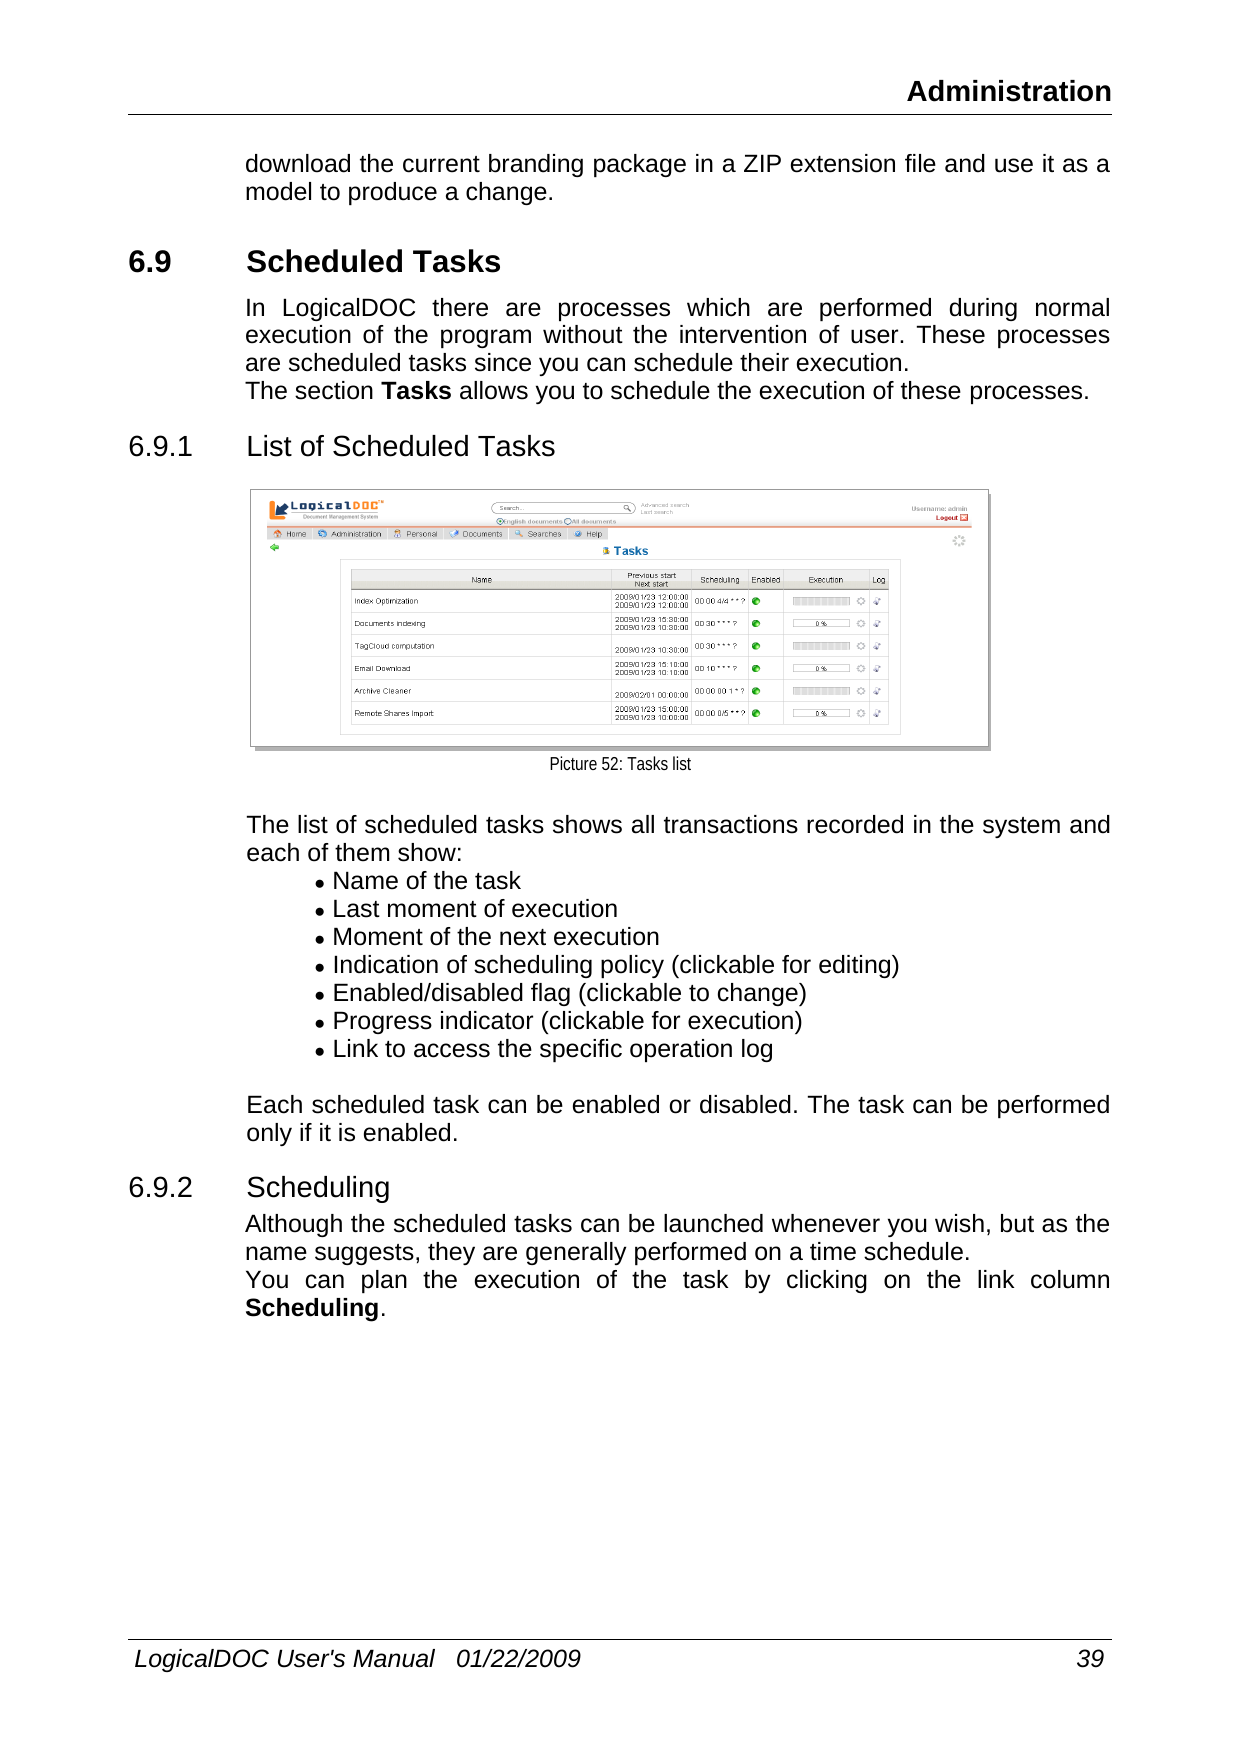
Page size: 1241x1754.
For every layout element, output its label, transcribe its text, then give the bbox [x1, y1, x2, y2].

subtitle Scheduled Tasks [128, 244, 1112, 278]
subtitle Scheduling [128, 1171, 1112, 1204]
subtitle List of Scheduled Tasks [128, 430, 1112, 463]
picture [267, 498, 972, 738]
text Each scheduled task can be enabled or disabled. The task can be performed only if it is enabled. [246, 1091, 1112, 1146]
text The list of scheduled tasks shows all transactions recorded in the system and each of them show: [246, 811, 1112, 867]
text download the current branding package in a ZIP extension file and use it as a model to produce a change. [245, 150, 1112, 206]
text ● Last moment of execution [314, 895, 1112, 923]
text ● Link to access the specific operation log [314, 1035, 1112, 1063]
text ● Progress indicator (clickable for execution) [314, 1007, 1112, 1035]
text ● Indication of scheduling policy (clickable for editing) [314, 951, 1112, 979]
text ● Enabled/disabled flag (clickable to change) [314, 979, 1112, 1007]
text ● Moment of the next execution [314, 923, 1112, 951]
text Picture 52: Tasks list [250, 747, 990, 774]
text In LogicalDOC there are processes which are performed during normal execution of the program without the intervention of user. These processes are scheduled tasks since you can schedule their execution. [245, 293, 1112, 377]
text The section Tasks allows you to schedule the execution of these processes. [245, 377, 1112, 405]
text ● Name of the task [314, 867, 1112, 895]
text Although the scheduled tasks can be launched whenever you wish, but as the name suggests, they are generally performed on a time schedule. [245, 1210, 1112, 1266]
text You can plan the execution of the task by clicking on the link column Scheduling. [245, 1266, 1112, 1322]
